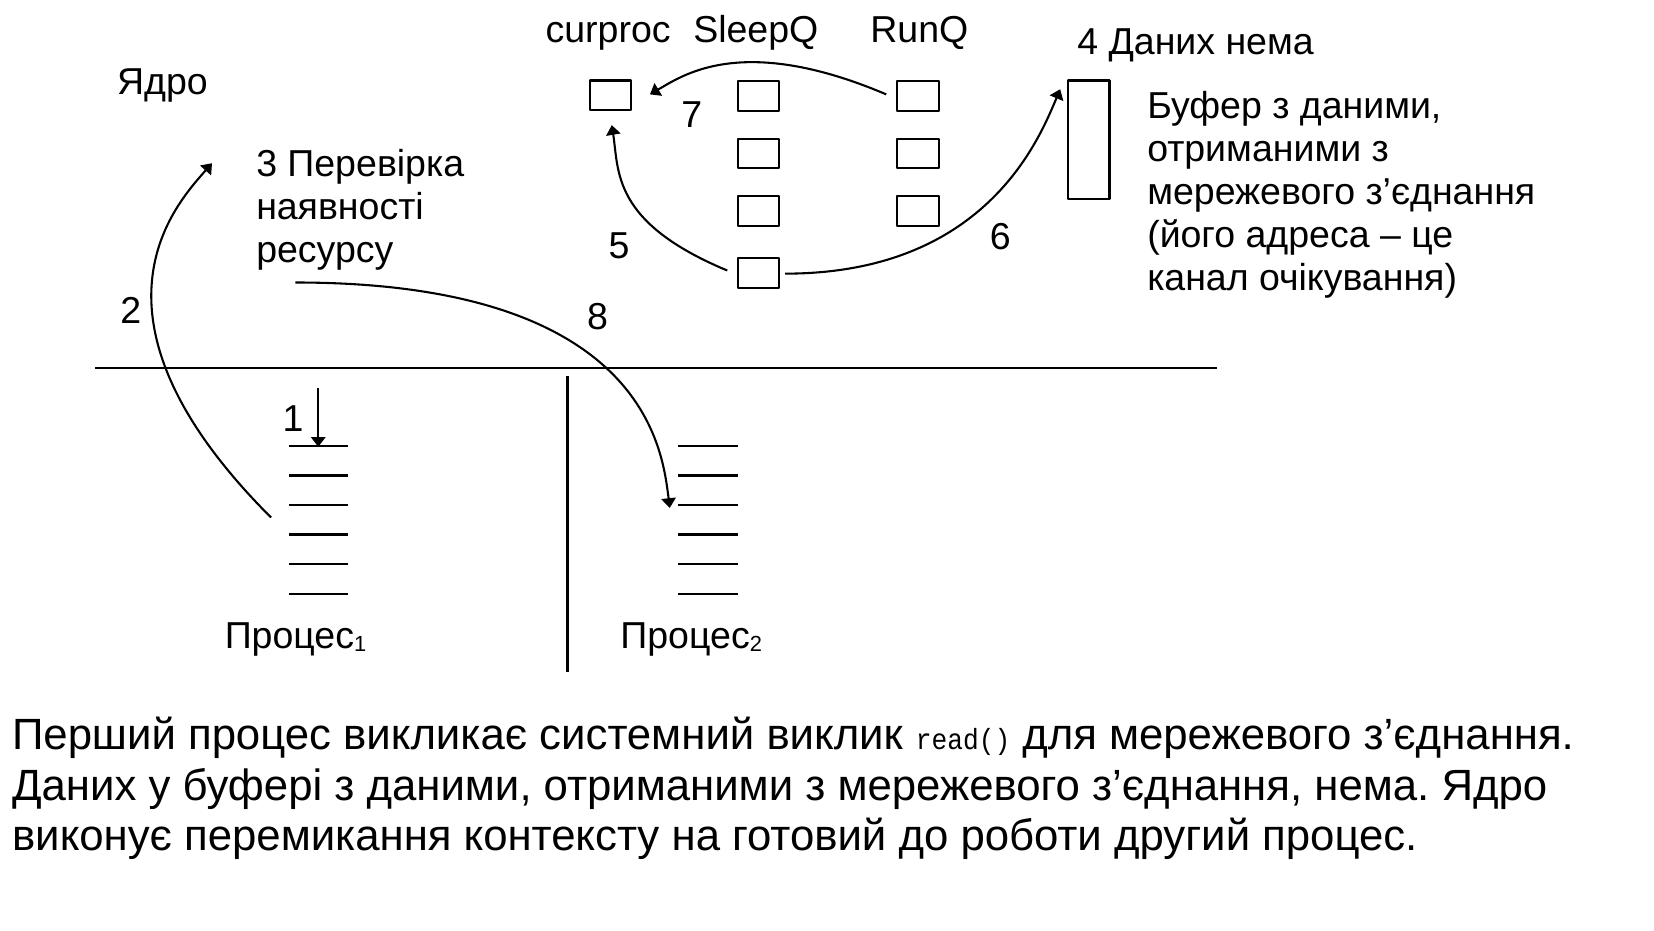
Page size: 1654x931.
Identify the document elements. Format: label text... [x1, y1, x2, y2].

table_cell Перший процес викликає системний виклик read() для мережевого з’єднання. Даних у буфері з даними, отриманими з мережевого з’єднання, нема. Ядро виконує перемикання контексту на готовий до роботи другий процес. [12, 709, 1642, 859]
table_header [12, 0, 1642, 709]
